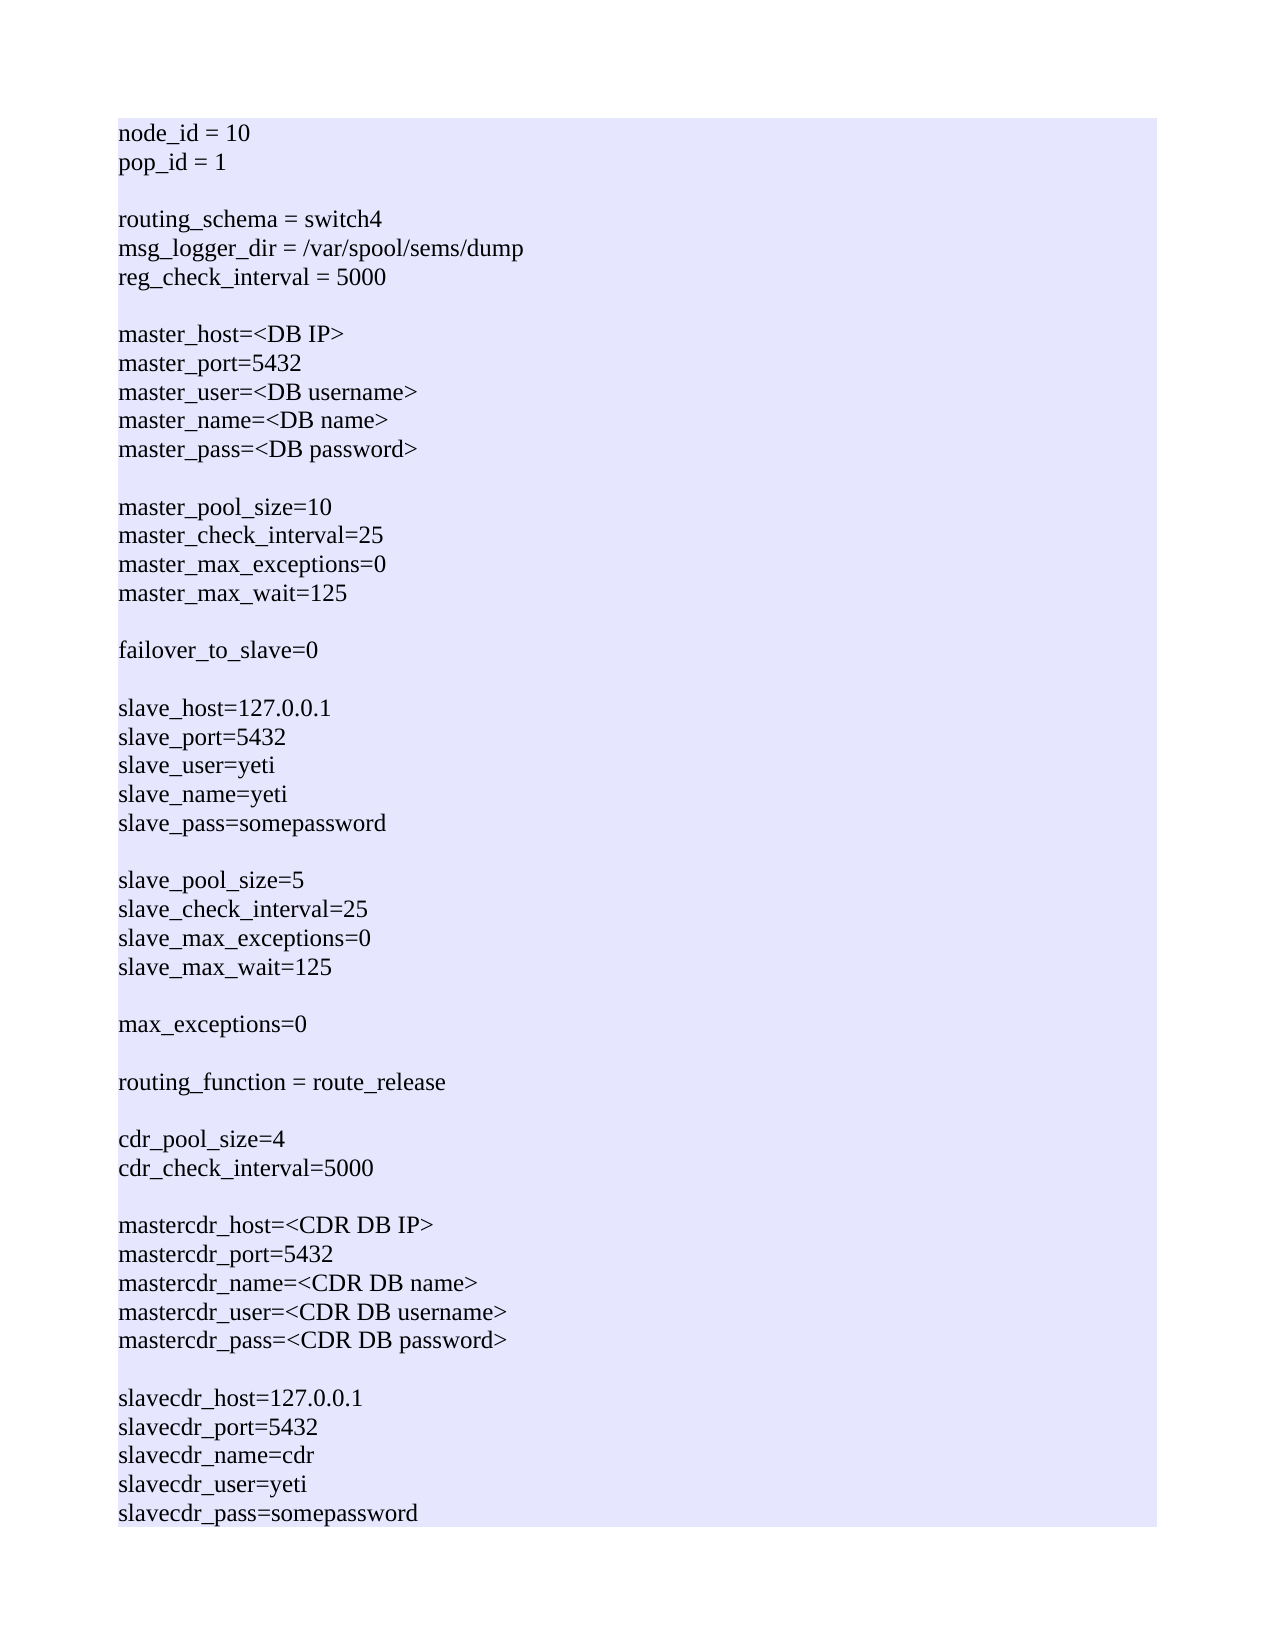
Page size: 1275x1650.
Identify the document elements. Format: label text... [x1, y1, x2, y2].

text slave_max_wait=125 [118, 952, 1157, 981]
text cdr_pool_size=4 [118, 1124, 1157, 1153]
text slave_port=5432 [118, 722, 1157, 751]
text mastercdr_host=<CDR DB IP> [118, 1211, 1157, 1239]
text slave_max_exceptions=0 [118, 923, 1157, 952]
text slave_check_interval=25 [118, 894, 1157, 923]
text slave_name=yeti [118, 779, 1157, 808]
text slave_pool_size=5 [118, 866, 1157, 894]
text routing_function = route_release [118, 1067, 1157, 1096]
text master_host=<DB IP> [118, 319, 1157, 348]
text mastercdr_port=5432 [118, 1239, 1157, 1268]
text master_max_exceptions=0 [118, 549, 1157, 578]
text slave_user=yeti [118, 751, 1157, 779]
text slavecdr_port=5432 [118, 1412, 1157, 1441]
text mastercdr_pass=<CDR DB password> [118, 1326, 1157, 1354]
text master_port=5432 [118, 348, 1157, 377]
text mastercdr_name=<CDR DB name> [118, 1268, 1157, 1297]
text master_name=<DB name> [118, 406, 1157, 434]
text msg_logger_dir = /var/spool/sems/dump [118, 233, 1157, 262]
text master_max_wait=125 [118, 578, 1157, 607]
text cdr_check_interval=5000 [118, 1153, 1157, 1182]
text master_check_interval=25 [118, 521, 1157, 549]
text slavecdr_user=yeti [118, 1469, 1157, 1498]
text slavecdr_host=127.0.0.1 [118, 1383, 1157, 1412]
text master_pass=<DB password> [118, 434, 1157, 463]
text mastercdr_user=<CDR DB username> [118, 1297, 1157, 1326]
text master_pool_size=10 [118, 492, 1157, 521]
text reg_check_interval = 5000 [118, 262, 1157, 291]
text pop_id = 1 [118, 147, 1157, 176]
text failover_to_slave=0 [118, 636, 1157, 664]
text slave_pass=somepassword [118, 808, 1157, 837]
text max_exceptions=0 [118, 1009, 1157, 1038]
text master_user=<DB username> [118, 377, 1157, 406]
text slavecdr_pass=somepassword [118, 1498, 1157, 1527]
text node_id = 10 [118, 118, 1157, 147]
text slave_host=127.0.0.1 [118, 693, 1157, 722]
text routing_schema = switch4 [118, 204, 1157, 233]
text slavecdr_name=cdr [118, 1441, 1157, 1469]
